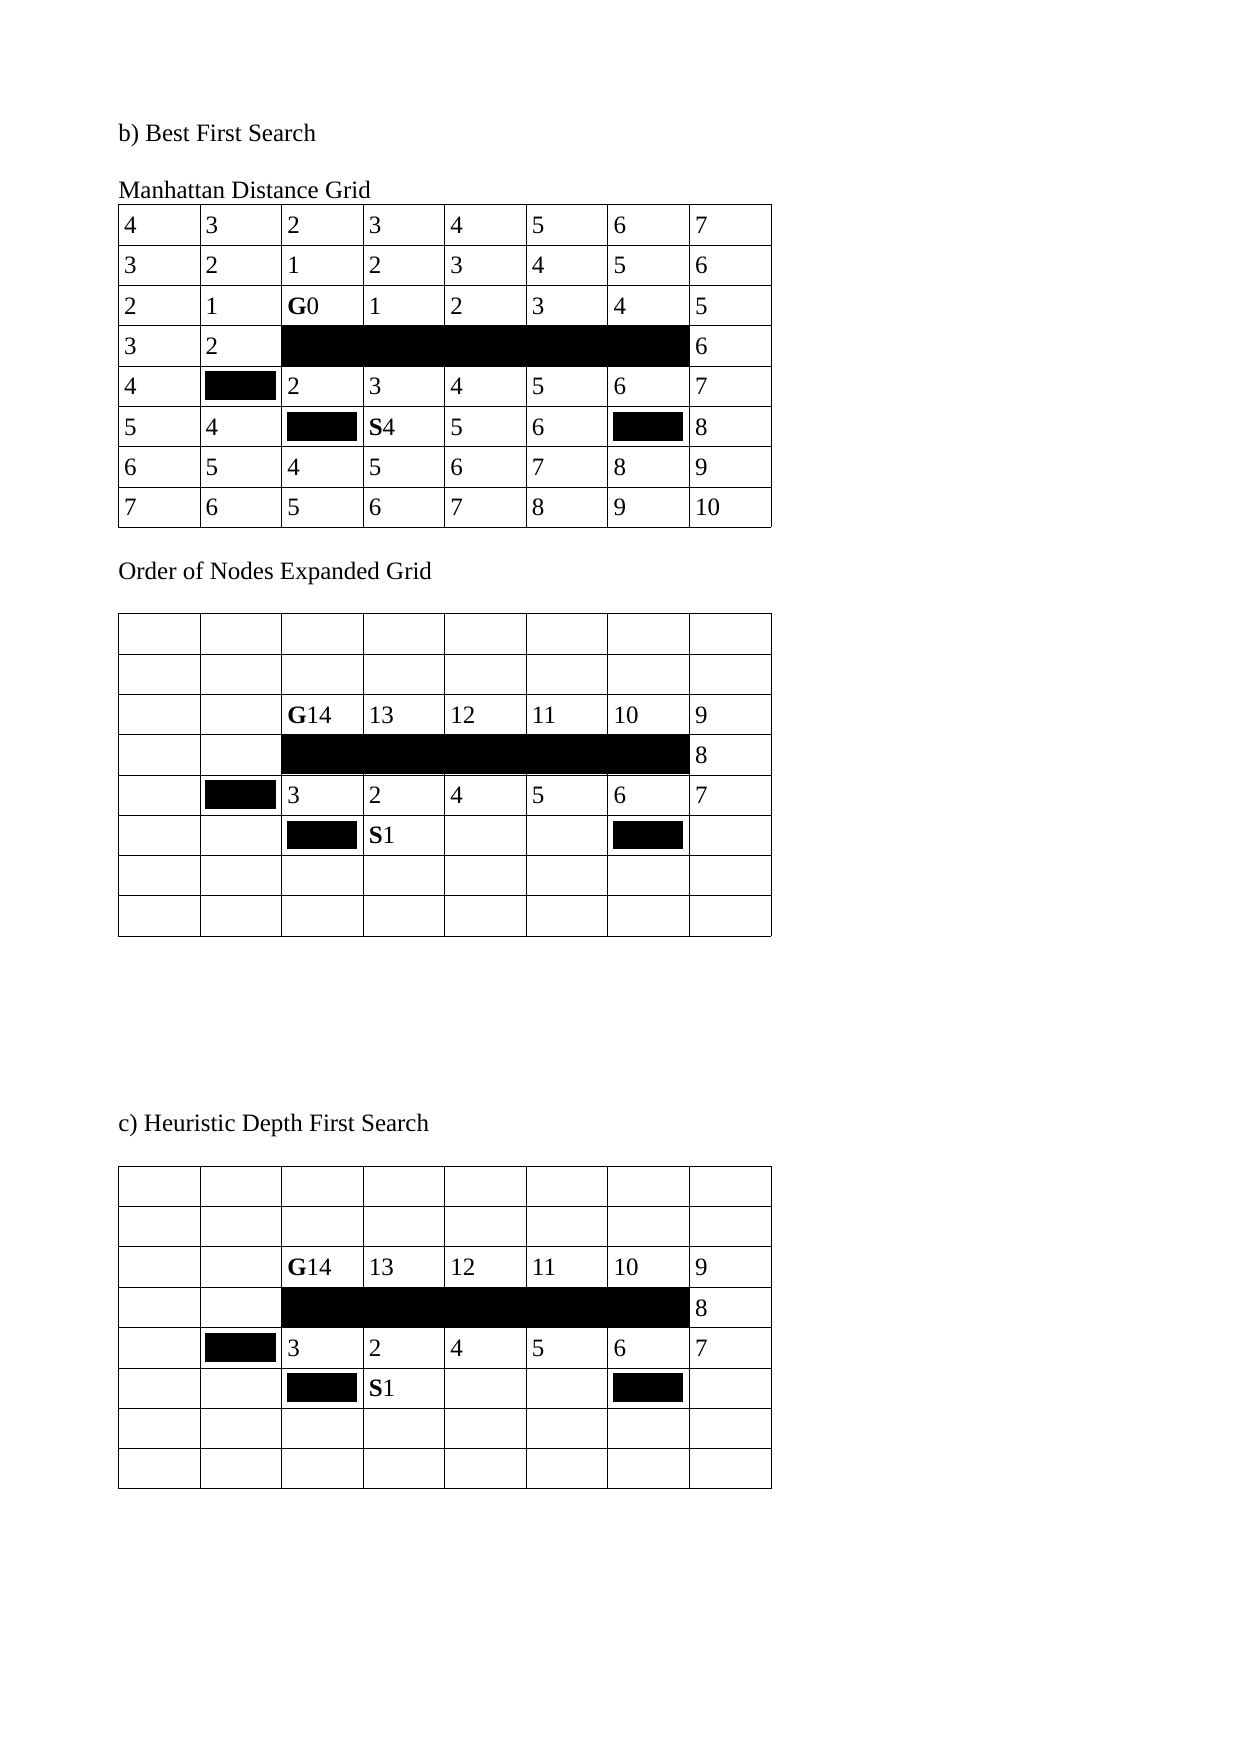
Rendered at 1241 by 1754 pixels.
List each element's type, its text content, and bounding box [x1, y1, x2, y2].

table_cell [282, 407, 363, 446]
table_cell 4 [445, 1328, 526, 1367]
table_cell [201, 695, 281, 734]
table_cell [201, 1207, 281, 1246]
table_cell [119, 856, 200, 895]
table_cell [282, 1449, 363, 1488]
table_cell 4 [119, 367, 200, 406]
table_cell 7 [690, 776, 771, 815]
table_cell [282, 326, 363, 366]
table_cell 4 [608, 286, 689, 325]
table_cell [690, 1449, 771, 1488]
table_cell [690, 1207, 771, 1246]
text Manhattan Distance Grid [118, 176, 1122, 204]
table_cell 1 [201, 286, 281, 325]
table_cell 7 [690, 367, 771, 406]
table_cell 3 [119, 326, 200, 366]
table_cell 2 [119, 286, 200, 325]
text b) Best First Search [118, 118, 1122, 147]
table_header 4 [445, 205, 526, 245]
table_cell [201, 896, 281, 936]
table_cell [445, 1369, 526, 1408]
table_cell 11 [527, 1247, 607, 1287]
table_header [119, 1167, 200, 1206]
table_cell 3 [364, 367, 444, 406]
table_cell 2 [201, 326, 281, 366]
table_cell 4 [445, 367, 526, 406]
table_cell [364, 856, 444, 895]
table_cell [119, 1328, 200, 1367]
table_header 5 [527, 205, 607, 245]
table_cell [608, 1288, 689, 1327]
table_cell 9 [690, 447, 771, 487]
table_cell [282, 1288, 363, 1327]
table_cell [608, 735, 689, 774]
table_cell [527, 1207, 607, 1246]
table_cell S4 [364, 407, 444, 446]
table_cell [119, 695, 200, 734]
table_cell 13 [364, 695, 444, 734]
table_cell 6 [690, 326, 771, 366]
table_cell 4 [527, 246, 607, 285]
text Order of Nodes Expanded Grid [118, 556, 1122, 584]
table_cell [201, 1247, 281, 1287]
table_cell [527, 1288, 607, 1327]
table_cell 2 [364, 1328, 444, 1367]
table_cell [608, 896, 689, 936]
table_header [119, 614, 200, 653]
table_cell [527, 896, 607, 936]
table_cell [119, 1247, 200, 1287]
table_cell 6 [445, 447, 526, 487]
table_cell [364, 1449, 444, 1488]
table_cell 5 [608, 246, 689, 285]
table_cell [201, 816, 281, 855]
table_cell 5 [527, 1328, 607, 1367]
table_cell 5 [690, 286, 771, 325]
table_cell 6 [119, 447, 200, 487]
text c) Heuristic Depth First Search [118, 1108, 1122, 1137]
table_cell [201, 735, 281, 774]
table_cell 10 [608, 1247, 689, 1287]
table_cell 2 [282, 367, 363, 406]
table_header 7 [690, 205, 771, 245]
table_cell 3 [119, 246, 200, 285]
table_cell 5 [119, 407, 200, 446]
table_cell 1 [364, 286, 444, 325]
table_cell 3 [445, 246, 526, 285]
table_header [445, 614, 526, 653]
table_cell [690, 655, 771, 694]
table_cell [119, 735, 200, 774]
table_cell 8 [608, 447, 689, 487]
table_cell 10 [690, 488, 771, 527]
table_cell [608, 1369, 689, 1408]
table_header 2 [282, 205, 363, 245]
table_cell 4 [445, 776, 526, 815]
table_header 3 [201, 205, 281, 245]
table_cell [201, 655, 281, 694]
table_cell 9 [690, 695, 771, 734]
table_cell [690, 816, 771, 855]
table_header [364, 614, 444, 653]
table_cell [445, 856, 526, 895]
table_cell G14 [282, 695, 363, 734]
table_cell [201, 1449, 281, 1488]
table_cell [527, 856, 607, 895]
table_cell [527, 655, 607, 694]
table_cell 5 [445, 407, 526, 446]
table_cell [527, 816, 607, 855]
table_header [201, 614, 281, 653]
table_cell [119, 896, 200, 936]
table_cell [690, 1369, 771, 1408]
table_header [527, 1167, 607, 1206]
table_cell [201, 1328, 281, 1367]
table_cell 6 [364, 488, 444, 527]
table_cell [527, 735, 607, 774]
table_cell [608, 1449, 689, 1488]
table_cell [364, 1409, 444, 1448]
table_cell [201, 776, 281, 815]
table_cell [282, 1207, 363, 1246]
table_cell [282, 896, 363, 936]
table_cell 9 [690, 1247, 771, 1287]
table_cell 6 [527, 407, 607, 446]
table_header [690, 1167, 771, 1206]
table_cell [608, 326, 689, 366]
table_cell [282, 816, 363, 855]
table_cell G0 [282, 286, 363, 325]
table_cell 7 [445, 488, 526, 527]
table_cell 3 [282, 776, 363, 815]
table_cell 3 [527, 286, 607, 325]
table_cell [201, 367, 281, 406]
table_cell 10 [608, 695, 689, 734]
table_cell [119, 655, 200, 694]
table_cell [119, 816, 200, 855]
table_cell [608, 1207, 689, 1246]
table_cell [364, 1207, 444, 1246]
table_cell [201, 1369, 281, 1408]
table_cell 5 [527, 367, 607, 406]
table_cell [445, 1449, 526, 1488]
table_cell G14 [282, 1247, 363, 1287]
table_header [282, 1167, 363, 1206]
table_cell [364, 896, 444, 936]
table_cell 1 [282, 246, 363, 285]
table_cell 8 [690, 1288, 771, 1327]
table_cell [364, 1288, 444, 1327]
table_header [608, 1167, 689, 1206]
table_cell [527, 1369, 607, 1408]
table_cell 6 [690, 246, 771, 285]
table_cell 6 [201, 488, 281, 527]
table_cell [119, 1449, 200, 1488]
table_header 4 [119, 205, 200, 245]
table_cell [119, 1369, 200, 1408]
table_cell 12 [445, 695, 526, 734]
table_cell [119, 1288, 200, 1327]
table_cell 6 [608, 1328, 689, 1367]
table_cell 7 [527, 447, 607, 487]
table_cell 2 [364, 246, 444, 285]
table_cell [282, 856, 363, 895]
table_cell [364, 655, 444, 694]
table_cell [364, 326, 444, 366]
table_header [527, 614, 607, 653]
table_cell [201, 1409, 281, 1448]
table_cell [527, 1409, 607, 1448]
table_cell 11 [527, 695, 607, 734]
table_cell [690, 1409, 771, 1448]
table_cell 5 [282, 488, 363, 527]
table_cell [445, 1288, 526, 1327]
table_cell [119, 1409, 200, 1448]
table_header [690, 614, 771, 653]
table_cell 8 [690, 735, 771, 774]
table_cell 8 [527, 488, 607, 527]
table_cell [690, 896, 771, 936]
table_cell 7 [119, 488, 200, 527]
table_cell [445, 326, 526, 366]
table_cell [445, 655, 526, 694]
table_cell [119, 776, 200, 815]
table_cell [282, 1369, 363, 1408]
table_header 6 [608, 205, 689, 245]
table_cell S1 [364, 1369, 444, 1408]
table_cell [445, 735, 526, 774]
table_header [364, 1167, 444, 1206]
table_header [608, 614, 689, 653]
table_cell [201, 1288, 281, 1327]
table_cell 4 [282, 447, 363, 487]
table_cell [282, 655, 363, 694]
table_cell 2 [201, 246, 281, 285]
table_cell 8 [690, 407, 771, 446]
table_header [445, 1167, 526, 1206]
table_cell [608, 655, 689, 694]
table_cell 7 [690, 1328, 771, 1367]
table_cell 3 [282, 1328, 363, 1367]
table_cell 5 [201, 447, 281, 487]
table_cell [608, 856, 689, 895]
table_cell [445, 896, 526, 936]
table_cell [282, 1409, 363, 1448]
table_cell 5 [364, 447, 444, 487]
table_cell 9 [608, 488, 689, 527]
table_cell [445, 1207, 526, 1246]
table_header [201, 1167, 281, 1206]
table_cell [608, 1409, 689, 1448]
table_cell 12 [445, 1247, 526, 1287]
table_cell [690, 856, 771, 895]
table_cell [608, 816, 689, 855]
table_cell 5 [527, 776, 607, 815]
table_header [282, 614, 363, 653]
table_cell [608, 407, 689, 446]
table_cell 2 [364, 776, 444, 815]
table_header 3 [364, 205, 444, 245]
table_cell [445, 816, 526, 855]
table_cell [282, 735, 363, 774]
table_cell S1 [364, 816, 444, 855]
table_cell 13 [364, 1247, 444, 1287]
table_cell 4 [201, 407, 281, 446]
table_cell [445, 1409, 526, 1448]
table_cell [527, 326, 607, 366]
table_cell 6 [608, 367, 689, 406]
table_cell [201, 856, 281, 895]
table_cell [527, 1449, 607, 1488]
table_cell 6 [608, 776, 689, 815]
table_cell [119, 1207, 200, 1246]
table_cell 2 [445, 286, 526, 325]
table_cell [364, 735, 444, 774]
